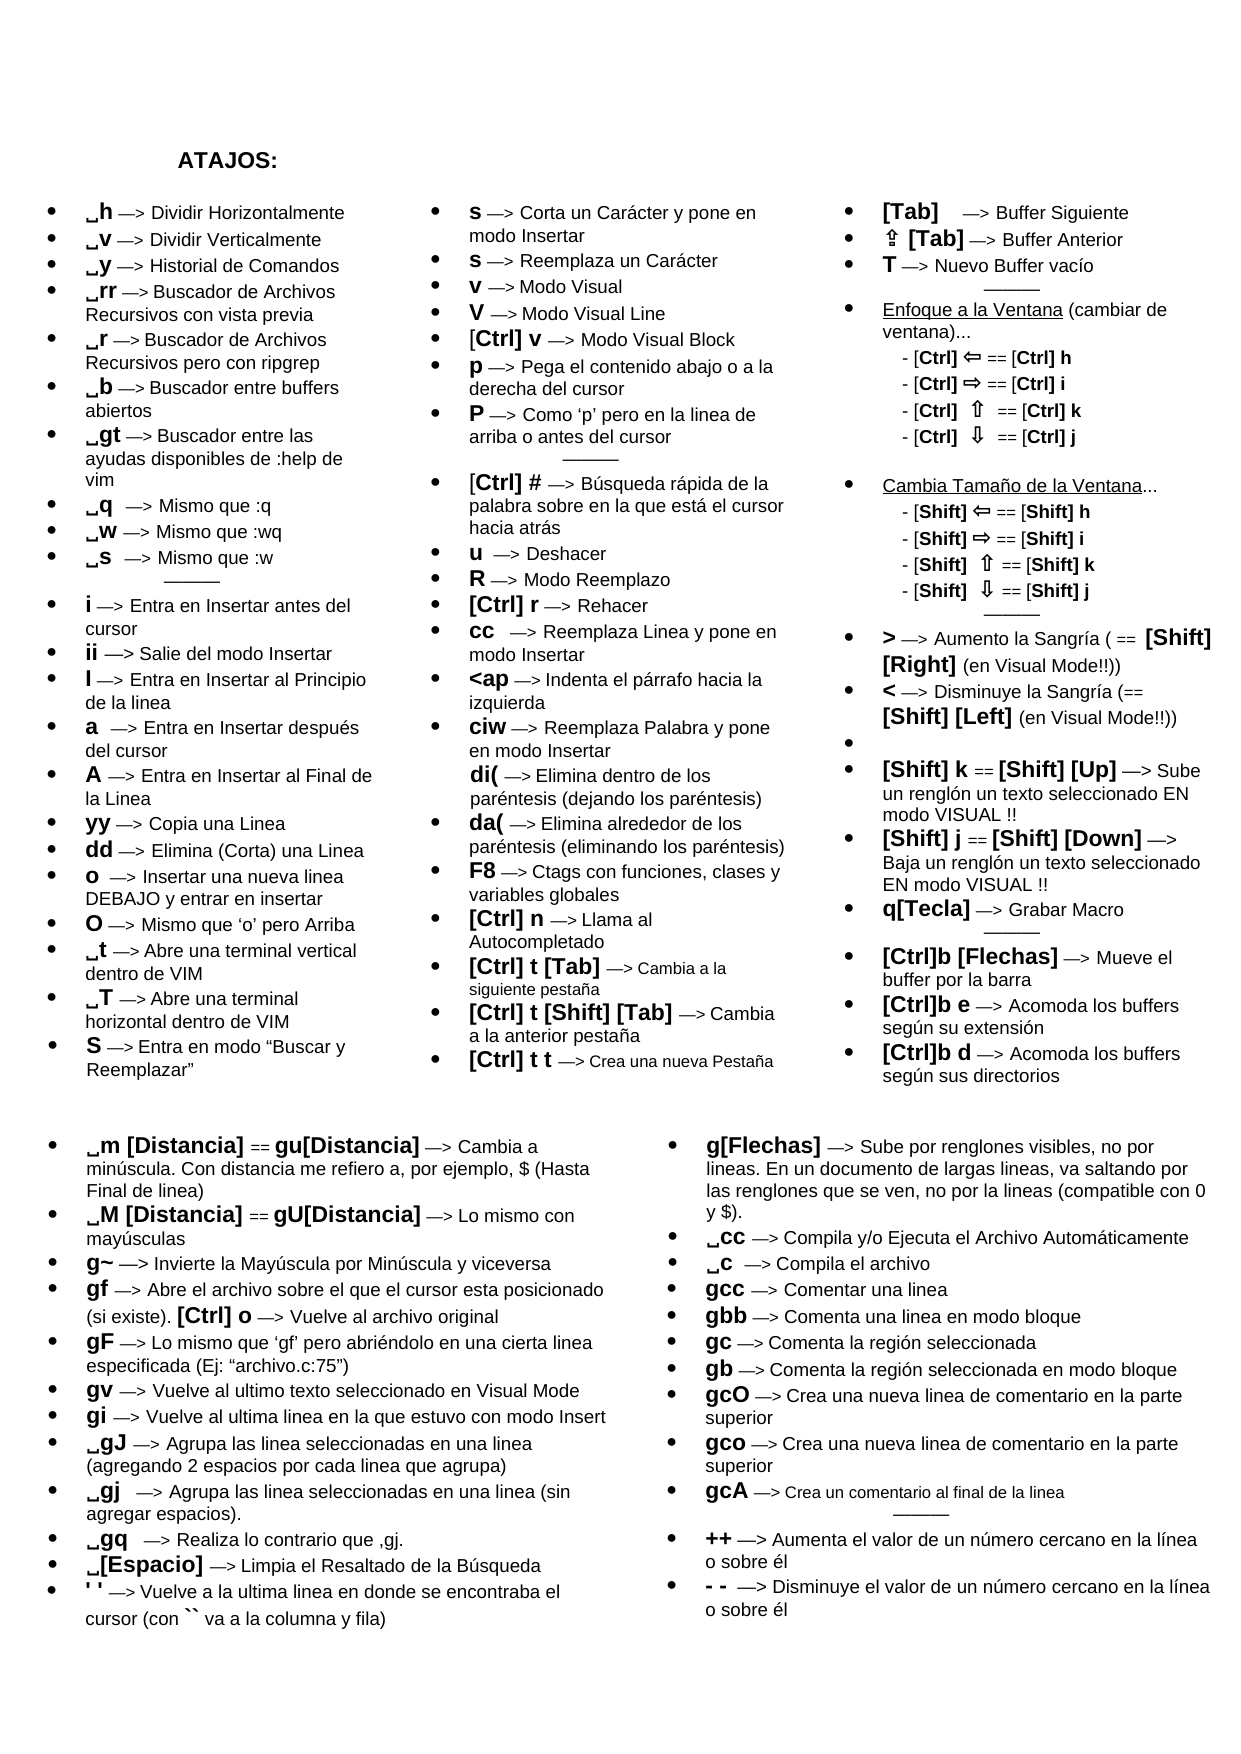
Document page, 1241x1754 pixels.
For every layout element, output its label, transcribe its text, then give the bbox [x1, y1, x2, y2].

text ATAJOS: [177, 147, 1152, 173]
table_header g[Flechas] —> Sube por renglones visibles, no por lineas. En un documento de largas lineas, va saltando por las renglones que se ven, no por la lineas (compatible con 0 y $). ⎵cc —> Compila y/o Ejecuta el Archivo Automáticamente ⎵c —> Compila el archivo gcc —> Comentar una linea gbb —> Comenta una linea en modo bloque gc —> Comenta la región seleccionada gb —> Comenta la región seleccionada en modo bloque gcO —> Crea una nueva linea de comentario en la parte superior gco —> Crea una nueva linea de comentario en la parte superior gcA —> Crea un comentario al final de la linea ——— ++ —> Aumenta el valor de un número cercano en la línea o sobre él - - —> Disminuye el valor de un número cercano en la línea o sobre él * * —> Aumenta el valor de números de manera ascendente _ _ —> Disminuye el valor de números de manera ascendente [Ctrl + o] —> Permite entrar un comando Normal en INSERT [Ctrl + r] " —> Pega lo que está en el portapapeles. SOLO FUNCIONA EN MODO COMANDOS!! Y apretando las teclas, no escribiendo eso [Ctrl + r] p --> Escribe el resultado de PWD. Utilización igual al que [Ctrl + r] " Ctrl + g —> Información sobre el Documento m[Letra] —> Crea la Marca '[Letra] —> Va a la Marca anteriormente creada dm[Letra] —> Elimina la Marca ]' —> Avanza a la próxima linea con marca [' —> Retrocede a la anterior linea con marca [620, 1132, 1222, 1630]
table_header s —> Corta un Carácter y pone en modo Insertar s —> Reemplaza un Carácter v —> Modo Visual V —> Modo Visual Line [Ctrl] v —> Modo Visual Block p —> Pega el contenido abajo o a la derecha del cursor P —> Como ‘p’ pero en la linea de arriba o antes del cursor ——— [Ctrl] # —> Búsqueda rápida de la palabra sobre en la que está el cursor hacia atrás u —> Deshacer R —> Modo Reemplazo [Ctrl] r —> Rehacer cc —> Reemplaza Linea y pone en modo Insertar <ap —> Indenta el párrafo hacia la izquierda ciw —> Reemplaza Palabra y pone en modo Insertar di( —> Elimina dentro de los paréntesis (dejando los paréntesis) da( —> Elimina alrededor de los paréntesis (eliminando los paréntesis) F8 —> Ctags con funciones, clases y variables globales [Ctrl] n —> Llama al Autocompletado [Ctrl] t [Tab] —> Cambia a la siguiente pestaña [Ctrl] t [Shift] [Tab] —> Cambia a la anterior pestaña [Ctrl] t t —> Crea una nueva Pestaña [384, 198, 797, 1108]
table_header ⎵h —> Dividir Horizontalmente ⎵v —> Dividir Verticalmente ⎵y —> Historial de Comandos ⎵rr —> Buscador de Archivos Recursivos con vista previa ⎵r —> Buscador de Archivos Recursivos pero con ripgrep ⎵b —> Buscador entre buffers abiertos ⎵gt —> Buscador entre las ayudas disponibles de :help de vim ⎵q —> Mismo que :q ⎵w —> Mismo que :wq ⎵s —> Mismo que :w ——— i —> Entra en Insertar antes del cursor ii —> Salie del modo Insertar I —> Entra en Insertar al Principio de la linea a —> Entra en Insertar después del cursor A —> Entra en Insertar al Final de la Linea yy —> Copia una Linea dd —> Elimina (Corta) una Linea o —> Insertar una nueva linea DEBAJO y entrar en insertar O —> Mismo que ‘o’ pero Arriba ⎵t —> Abre una terminal vertical dentro de VIM ⎵T —> Abre una terminal horizontal dentro de VIM S —> Entra en modo “Buscar y Reemplazar” [0, 198, 384, 1108]
table_header [Tab] —> Buffer Siguiente ⇪ [Tab] —> Buffer Anterior T —> Nuevo Buffer vacío ——— Enfoque a la Ventana (cambiar de ventana)... - [Ctrl] ⇦ == [Ctrl] h - [Ctrl] ⇨ == [Ctrl] i - [Ctrl] ⇧ == [Ctrl] k - [Ctrl] ⇩ == [Ctrl] j Cambia Tamaño de la Ventana... - [Shift] ⇦ == [Shift] h - [Shift] ⇨ == [Shift] i - [Shift] ⇧ == [Shift] k - [Shift] ⇩ == [Shift] j ——— > —> Aumento la Sangría ( == [Shift] [Right] (en Visual Mode!!)) < —> Disminuye la Sangría (== [Shift] [Left] (en Visual Mode!!)) [Shift] k == [Shift] [Up] —> Sube un renglón un texto seleccionado EN modo VISUAL !! [Shift] j == [Shift] [Down] —> Baja un renglón un texto seleccionado EN modo VISUAL !! q[Tecla] —> Grabar Macro ——— [Ctrl]b [Flechas] —> Mueve el buffer por la barra [Ctrl]b e —> Acomoda los buffers según su extensión [Ctrl]b d —> Acomoda los buffers según sus directorios [797, 198, 1226, 1108]
table_header ⎵m [Distancia] == gu[Distancia] —> Cambia a minúscula. Con distancia me refiero a, por ejemplo, $ (Hasta Final de linea) ⎵M [Distancia] == gU[Distancia] —> Lo mismo con mayúsculas g~ —> Invierte la Mayúscula por Minúscula y viceversa gf —> Abre el archivo sobre el que el cursor esta posicionado (si existe). [Ctrl] o —> Vuelve al archivo original gF —> Lo mismo que ‘gf’ pero abriéndolo en una cierta linea especificada (Ej: “archivo.c:75”) gv —> Vuelve al ultimo texto seleccionado en Visual Mode gi —> Vuelve al ultima linea en la que estuvo con modo Insert ⎵gJ —> Agrupa las linea seleccionadas en una linea (agregando 2 espacios por cada linea que agrupa) ⎵gj —> Agrupa las linea seleccionadas en una linea (sin agregar espacios). ⎵gq —> Realiza lo contrario que ,gj. ⎵[Espacio] —> Limpia el Resaltado de la Búsqueda ' ' —> Vuelve a la ultima linea en donde se encontraba el cursor (con `` va a la columna y fila) . —> Rehace la ultima acción. Por ejemplo: un «ci" hola», se va a otra linea y luego un « . » y se repite «ci" hola» :norm . —> Para realizar la última acción dentro de una selección. Tal como descripto con « . » [Accion] i [Caracter] —> Acción dentro de los Carateres. Por ejemplo, di[ ; ci( ; ci{ ; yi” ; etc. Puede ser llamado a distancia o dentro de los mismos. Cambiando la ‘i’ por ‘a’, incluye un caracter al rededor de los bordes zz —> Centrar texto en pantalla zt —> Texto en la parte superior de la pantalla zb —> Texto en la parte inferior de la pantalla [0, 1132, 620, 1630]
